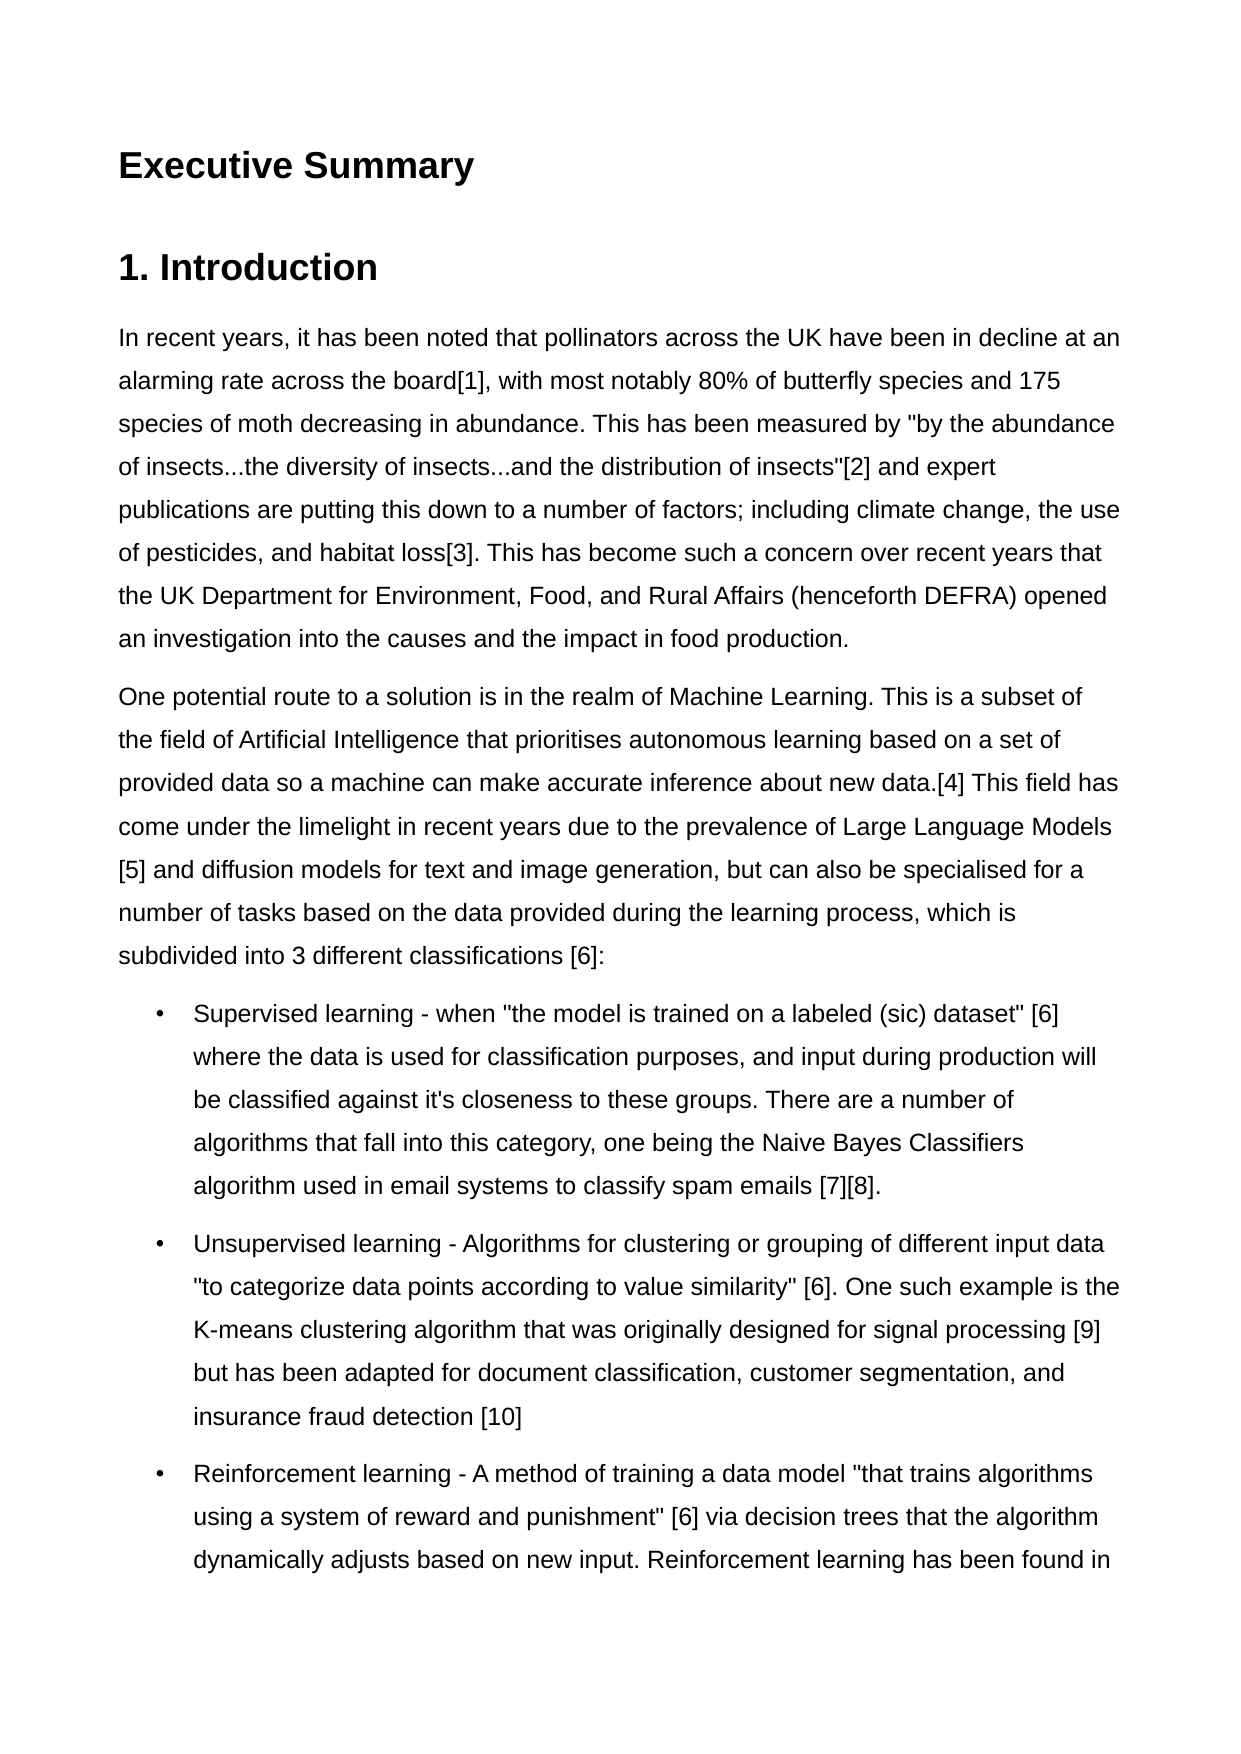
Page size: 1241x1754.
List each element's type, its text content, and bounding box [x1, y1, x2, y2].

text One potential route to a solution is in the realm of Machine Learning. This is a subset of the field of Artificial Intelligence that prioritises autonomous learning based on a set of provided data so a machine can make accurate inference about new data.[4] This field has come under the limelight in recent years due to the prevalence of Large Language Models [5] and diffusion models for text and image generation, but can also be specialised for a number of tasks based on the data provided during the learning process, which is subdivided into 3 different classifications [6]: [118, 682, 1122, 969]
subtitle Executive Summary [118, 143, 1122, 186]
list Reinforcement learning - A method of training a data model "that trains algorithms using a system of reward and punishment" [6] via decision trees that the algorithm dynamically adjusts based on new input. Reinforcement learning has been found in [156, 1459, 1122, 1574]
text In recent years, it has been noted that pollinators across the UK have been in decline at an alarming rate across the board[1], with most notably 80% of butterfly species and 175 species of moth decreasing in abundance. This has been measured by "by the abundance of insects...the diversity of insects...and the distribution of insects"[2] and expert publications are putting this down to a number of factors; including climate change, the use of pesticides, and habitat loss[3]. This has become such a concern over recent years that the UK Department for Environment, Food, and Rural Affairs (henceforth DEFRA) opened an investigation into the causes and the impact in food production. [118, 322, 1122, 653]
subtitle 1. Introduction [118, 245, 1122, 288]
list Unsupervised learning - Algorithms for clustering or grouping of different input data "to categorize data points according to value similarity" [6]. One such example is the K-means clustering algorithm that was originally designed for signal processing [9] but has been adapted for document classification, customer segmentation, and insurance fraud detection [10] [156, 1229, 1122, 1430]
list Supervised learning - when "the model is trained on a labeled (sic) dataset" [6] where the data is used for classification purposes, and input during production will be classified against it's closeness to these groups. There are a number of algorithms that fall into this category, one being the Naive Bayes Classifiers algorithm used in email systems to classify spam emails [7][8]. [156, 998, 1122, 1200]
